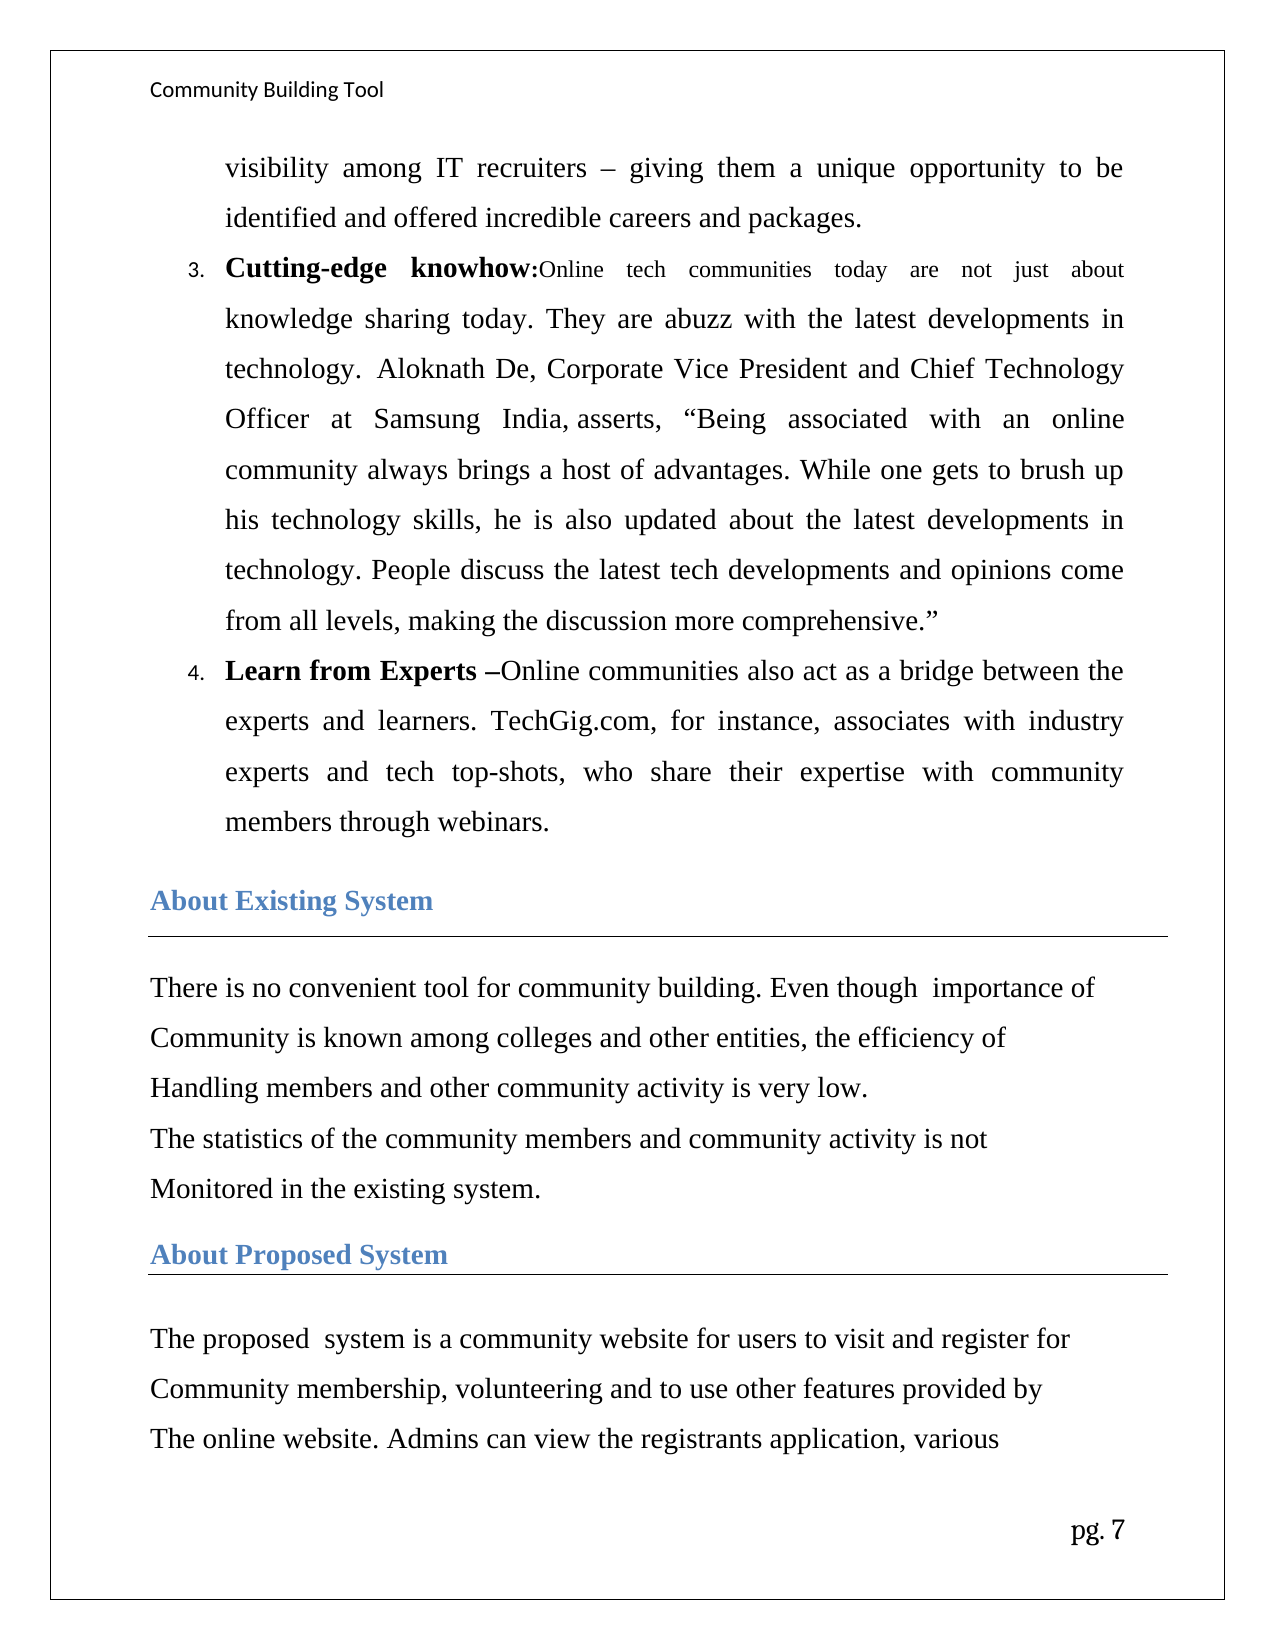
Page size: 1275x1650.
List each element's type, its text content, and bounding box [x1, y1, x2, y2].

text The online website. Admins can view the registrants application, various [150, 1421, 1125, 1455]
text Community membership, volunteering and to use other features provided by [150, 1371, 1125, 1404]
text Monitored in the existing system. [150, 1171, 1125, 1204]
subtitle About Existing System [150, 883, 1125, 917]
list Learn from Experts –Online communities also act as a bridge between the experts and learners. TechGig.com, for instance, associates with industry experts and tech top-shots, who share their expertise with community members through webinars. [187, 653, 1125, 838]
text The proposed system is a community website for users to visit and register for [150, 1321, 1125, 1354]
text Community is known among colleges and other entities, the efficiency of [150, 1020, 1125, 1054]
text Handling members and other community activity is very low. [150, 1070, 1125, 1104]
text The statistics of the community members and community activity is not [150, 1121, 1125, 1154]
list visibility among IT recruiters – giving them a unique opportunity to be identified and offered incredible careers and packages. [187, 150, 1125, 234]
subtitle About Proposed System [150, 1237, 1125, 1270]
text There is no convenient tool for community building. Even though importance of [150, 970, 1125, 1003]
list Cutting-edge knowhow:Online tech communities today are not just about knowledge sharing today. They are abuzz with the latest developments in technology. Aloknath De, Corporate Vice President and Chief Technology Officer at Samsung India, asserts, “Being associated with an online community always brings a host of advantages. While one gets to brush up his technology skills, he is also updated about the latest developments in technology. People discuss the latest tech developments and opinions come from all levels, making the discussion more comprehensive.” [187, 251, 1125, 636]
